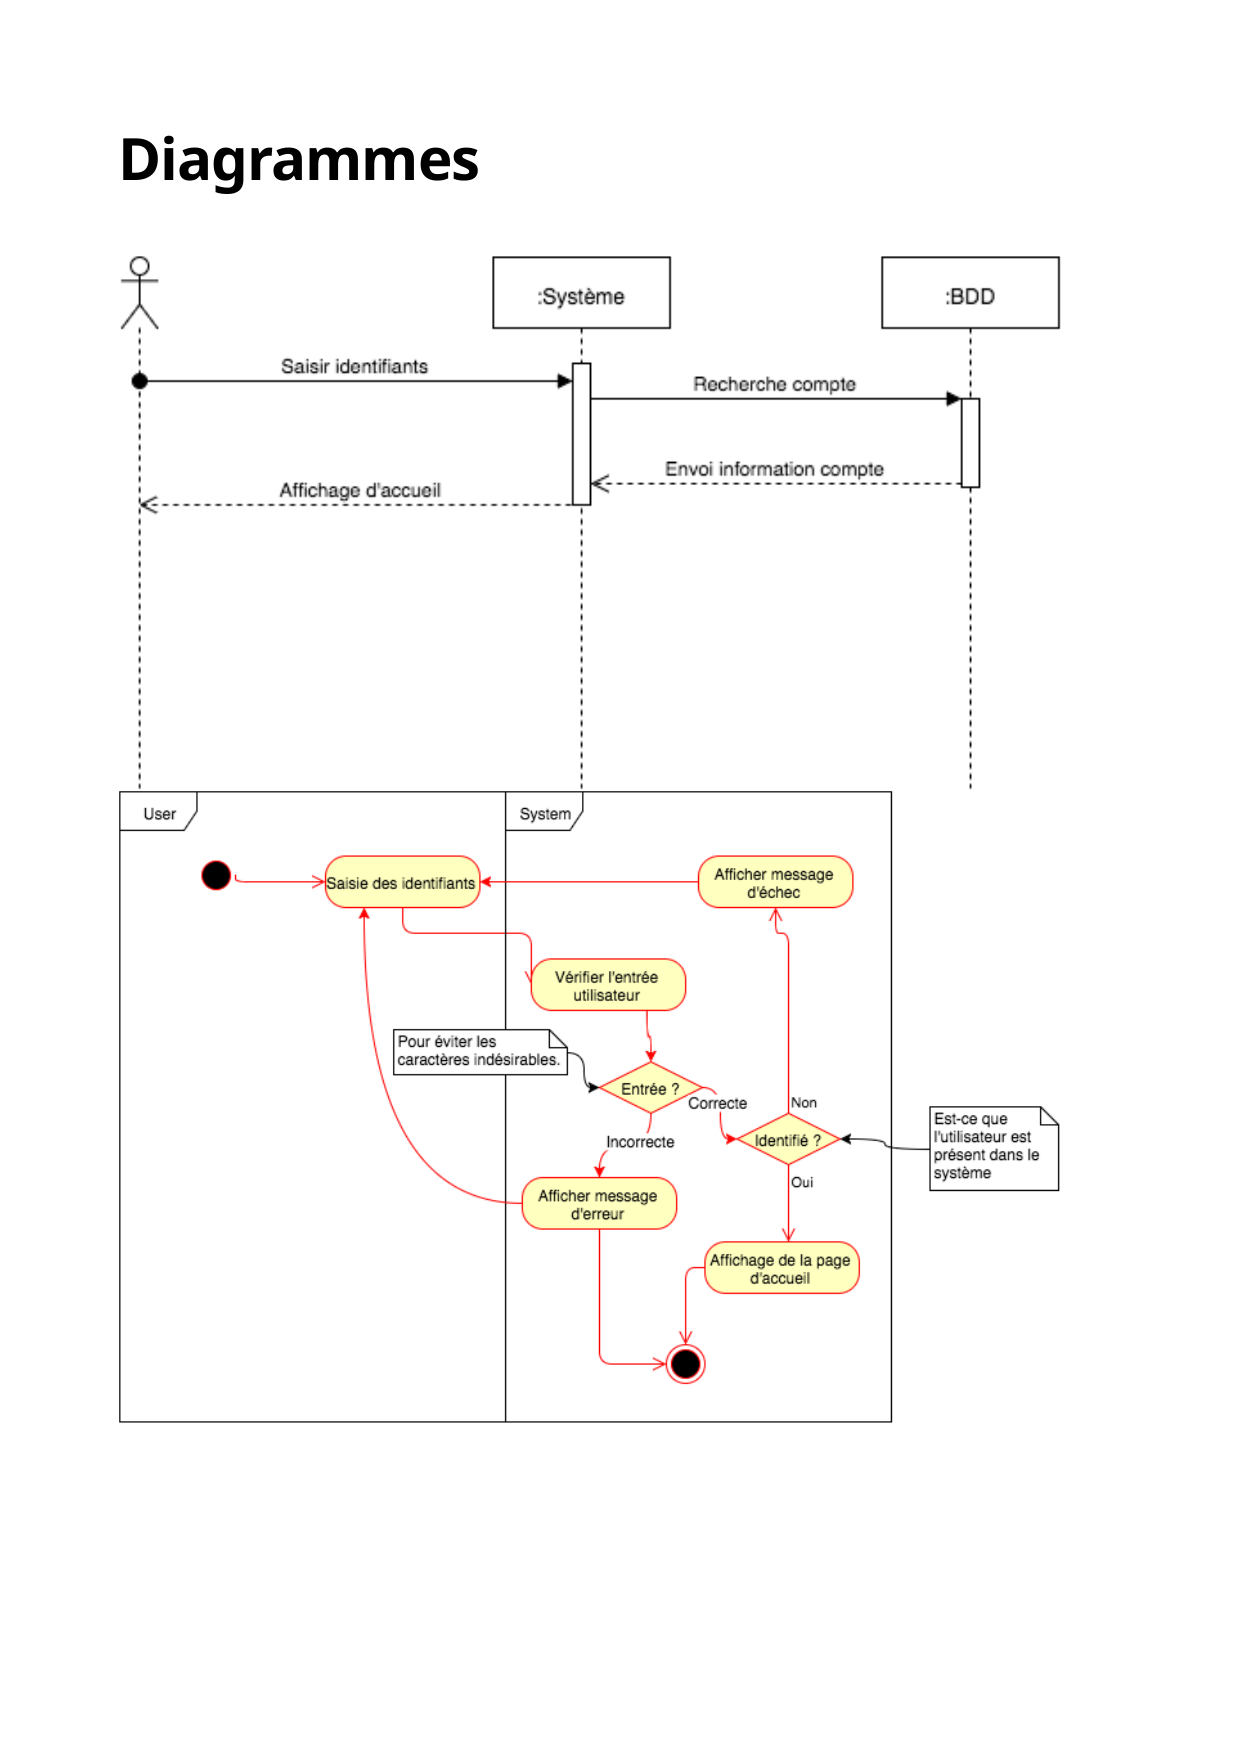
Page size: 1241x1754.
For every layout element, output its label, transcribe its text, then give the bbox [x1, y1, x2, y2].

picture [118, 255, 1062, 1424]
title Diagrammes [118, 118, 1122, 198]
